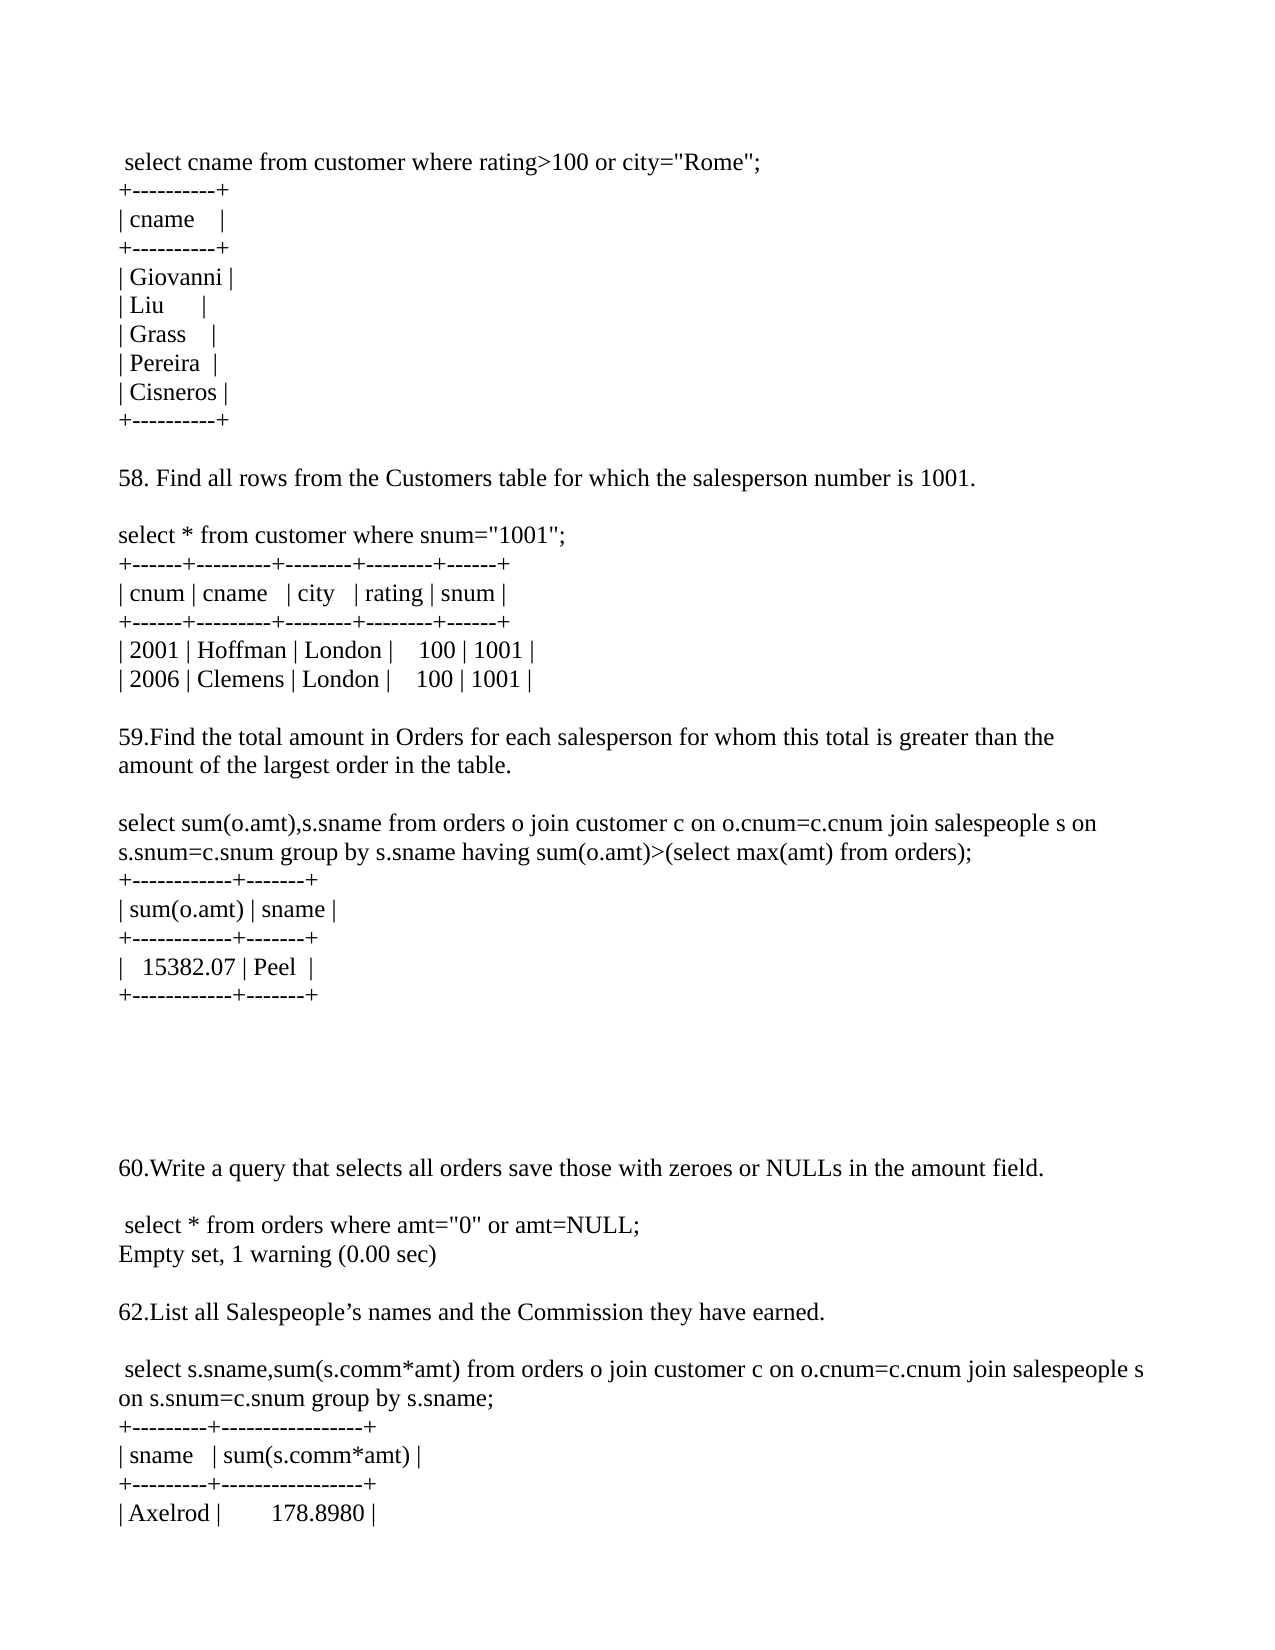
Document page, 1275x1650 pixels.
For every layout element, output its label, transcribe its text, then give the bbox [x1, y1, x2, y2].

text 60.Write a query that selects all orders save those with zeroes or NULLs in the amount field. [118, 1153, 1157, 1182]
text +------+---------+--------+--------+------+ [118, 549, 1157, 578]
text +----------+ [118, 233, 1157, 262]
text select * from orders where amt="0" or amt=NULL; [118, 1211, 1157, 1239]
text +------------+-------+ [118, 866, 1157, 894]
text +------------+-------+ [118, 981, 1157, 1009]
text +----------+ [118, 406, 1157, 434]
text 58. Find all rows from the Customers table for which the salesperson number is 1001. [118, 463, 1157, 492]
text | 2001 | Hoffman | London | 100 | 1001 | [118, 636, 1157, 664]
text select s.sname,sum(s.comm*amt) from orders o join customer c on o.cnum=c.cnum join salespeople s on s.snum=c.snum group by s.sname; [118, 1354, 1157, 1412]
text +------+---------+--------+--------+------+ [118, 607, 1157, 636]
text | Giovanni | [118, 262, 1157, 291]
text | sname | sum(s.comm*amt) | [118, 1441, 1157, 1469]
text | Liu | [118, 291, 1157, 319]
text +---------+-----------------+ [118, 1412, 1157, 1441]
text select * from customer where snum="1001"; [118, 521, 1157, 549]
text select cname from customer where rating>100 or city="Rome"; [118, 147, 1157, 176]
text | Pereira | [118, 348, 1157, 377]
text | Cisneros | [118, 377, 1157, 406]
text | Axelrod | 178.8980 | [118, 1498, 1157, 1527]
text 59.Find the total amount in Orders for each salesperson for whom this total is greater than the [118, 722, 1157, 751]
text +------------+-------+ [118, 923, 1157, 952]
text amount of the largest order in the table. [118, 751, 1157, 779]
text | cname | [118, 204, 1157, 233]
text | cnum | cname | city | rating | snum | [118, 578, 1157, 607]
text select sum(o.amt),s.sname from orders o join customer c on o.cnum=c.cnum join salespeople s on s.snum=c.snum group by s.sname having sum(o.amt)>(select max(amt) from orders); [118, 808, 1157, 866]
text | sum(o.amt) | sname | [118, 894, 1157, 923]
text 62.List all Salespeople’s names and the Commission they have earned. [118, 1297, 1157, 1326]
text +----------+ [118, 176, 1157, 204]
text +---------+-----------------+ [118, 1469, 1157, 1498]
text | 2006 | Clemens | London | 100 | 1001 | [118, 664, 1157, 693]
text Empty set, 1 warning (0.00 sec) [118, 1239, 1157, 1268]
text | Grass | [118, 319, 1157, 348]
text | 15382.07 | Peel | [118, 952, 1157, 981]
